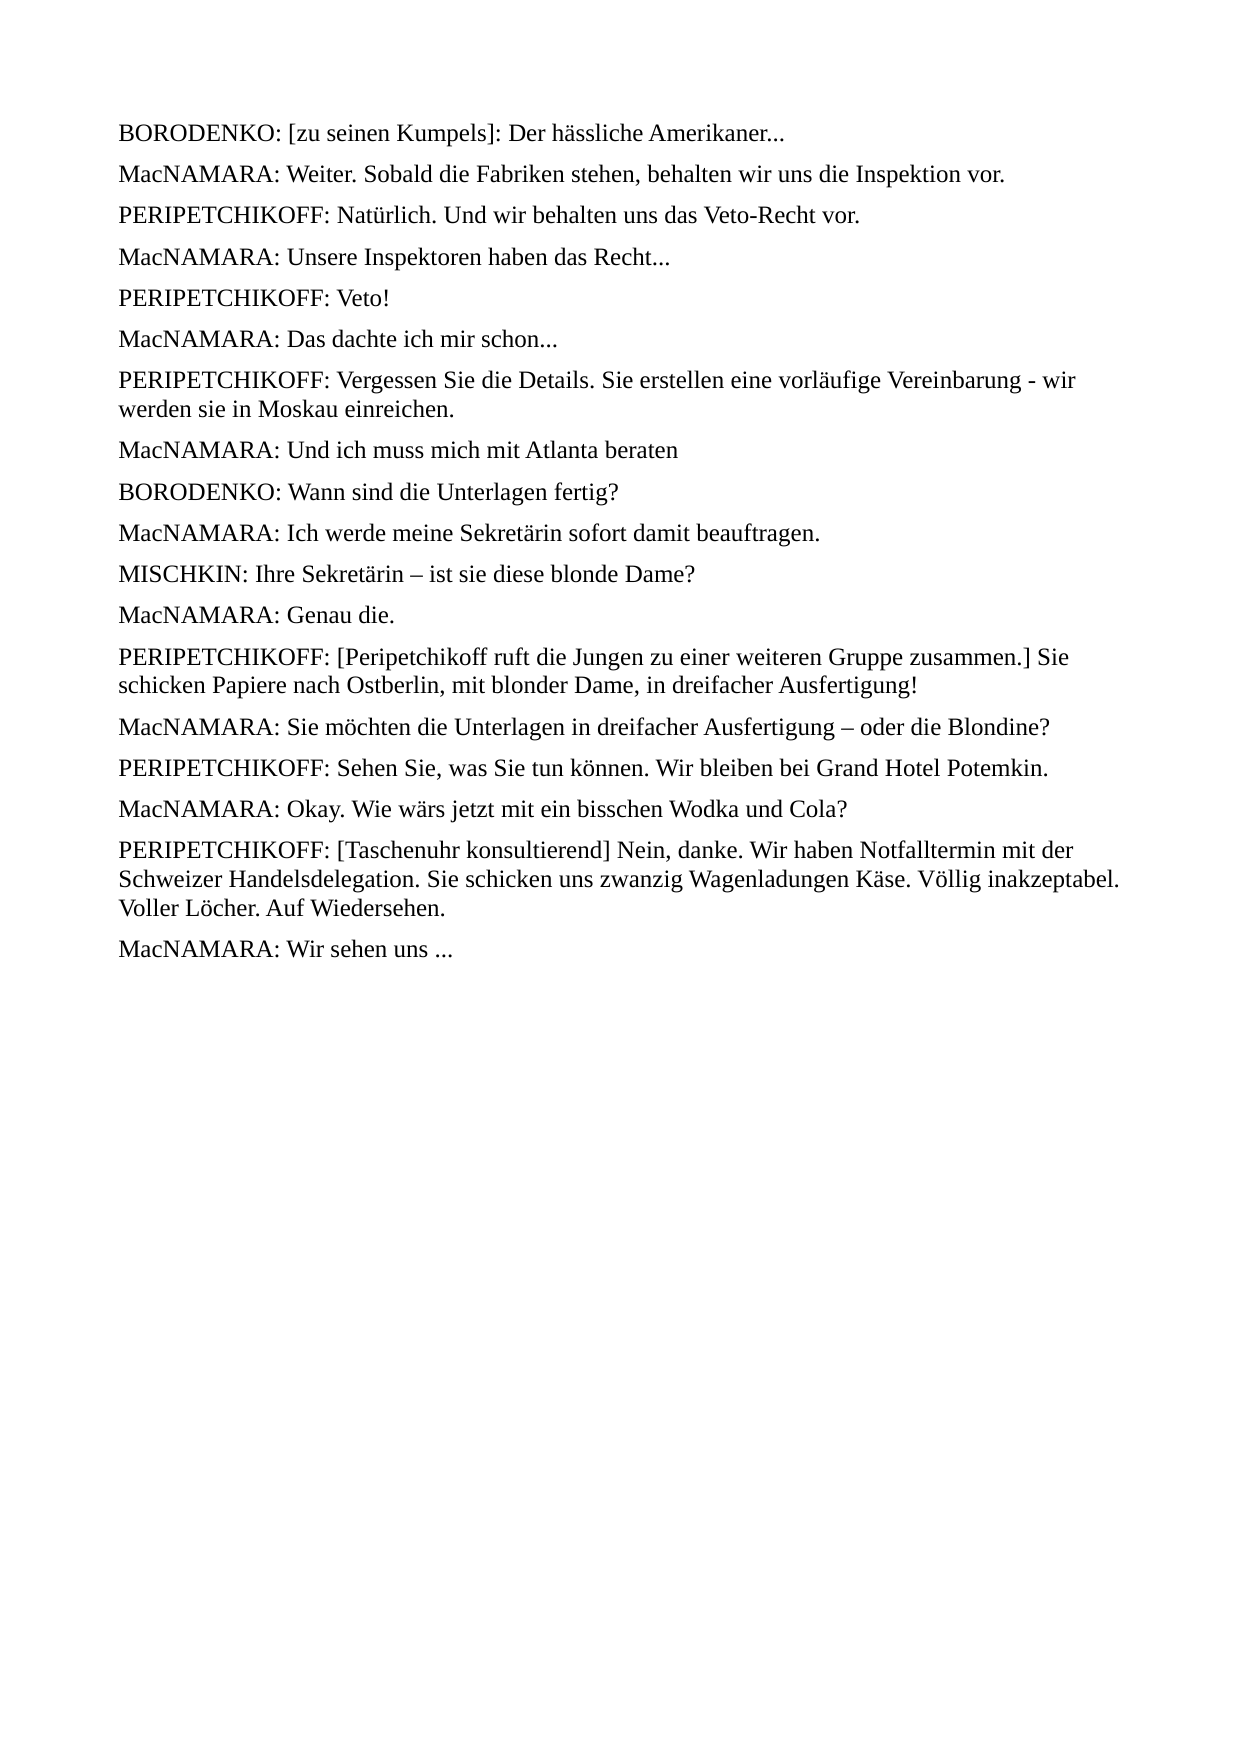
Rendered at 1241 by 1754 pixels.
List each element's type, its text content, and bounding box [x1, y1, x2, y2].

text PERIPETCHIKOFF: [Peripetchikoff ruft die Jungen zu einer weiteren Gruppe zusammen.] Sie schicken Papiere nach Ostberlin, mit blonder Dame, in dreifacher Ausfertigung! [118, 642, 1122, 699]
text MISCHKIN: Ihre Sekretärin – ist sie diese blonde Dame? [118, 559, 1122, 588]
text MacNAMARA: Genau die. [118, 601, 1122, 629]
text MacNAMARA: Okay. Wie wärs jetzt mit ein bisschen Wodka und Cola? [118, 794, 1122, 823]
text MacNAMARA: Unsere Inspektoren haben das Recht... [118, 242, 1122, 271]
text PERIPETCHIKOFF: Veto! [118, 283, 1122, 312]
text MacNAMARA: Das dachte ich mir schon... [118, 324, 1122, 353]
text BORODENKO: [zu seinen Kumpels]: Der hässliche Amerikaner... [118, 118, 1122, 147]
text MacNAMARA: Wir sehen uns ... [118, 934, 1122, 963]
text PERIPETCHIKOFF: Sehen Sie, was Sie tun können. Wir bleiben bei Grand Hotel Potemkin. [118, 753, 1122, 782]
text MacNAMARA: Ich werde meine Sekretärin sofort damit beauftragen. [118, 518, 1122, 547]
text PERIPETCHIKOFF: [Taschenuhr konsultierend] Nein, danke. Wir haben Notfalltermin mit der Schweizer Handelsdelegation. Sie schicken uns zwanzig Wagenladungen Käse. Völlig inakzeptabel. Voller Löcher. Auf Wiedersehen. [118, 836, 1122, 922]
text PERIPETCHIKOFF: Natürlich. Und wir behalten uns das Veto-Recht vor. [118, 201, 1122, 229]
text PERIPETCHIKOFF: Vergessen Sie die Details. Sie erstellen eine vorläufige Vereinbarung - wir werden sie in Moskau einreichen. [118, 366, 1122, 423]
text MacNAMARA: Sie möchten die Unterlagen in dreifacher Ausfertigung – oder die Blondine? [118, 712, 1122, 741]
text MacNAMARA: Und ich muss mich mit Atlanta beraten [118, 436, 1122, 464]
text BORODENKO: Wann sind die Unterlagen fertig? [118, 477, 1122, 506]
text MacNAMARA: Weiter. Sobald die Fabriken stehen, behalten wir uns die Inspektion vor. [118, 159, 1122, 188]
